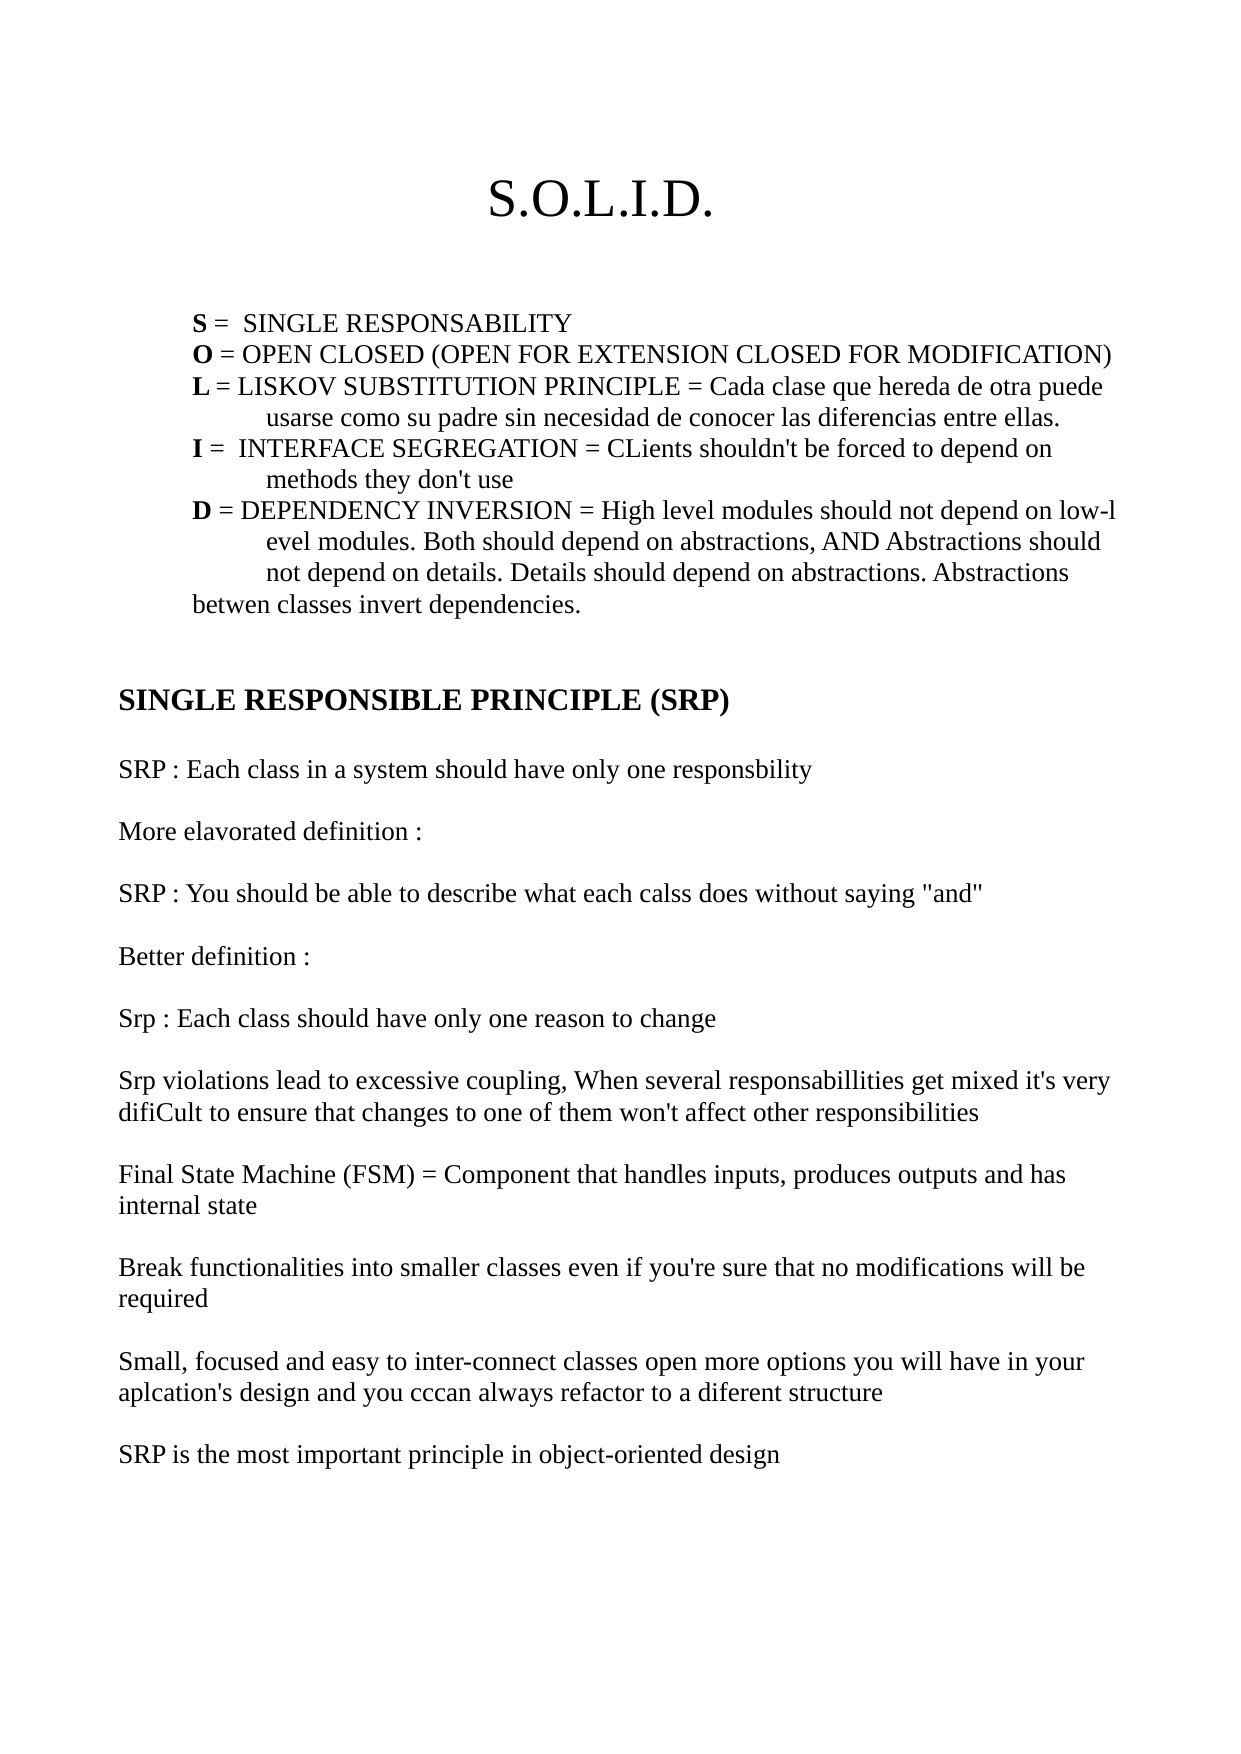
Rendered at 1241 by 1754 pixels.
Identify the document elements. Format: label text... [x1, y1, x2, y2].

text O = OPEN CLOSED (OPEN FOR EXTENSION CLOSED FOR MODIFICATION) [118, 338, 1122, 370]
text Srp : Each class should have only one reason to change [118, 1002, 1122, 1033]
text I = INTERFACE SEGREGATION = CLients shouldn't be forced to depend on methods they don't use [118, 432, 1122, 494]
text Small, focused and easy to inter-connect classes open more options you will have in your aplcation's design and you cccan always refactor to a diferent structure [118, 1345, 1122, 1407]
text SINGLE RESPONSIBLE PRINCIPLE (SRP) [118, 681, 1122, 717]
text Break functionalities into smaller classes even if you're sure that no modifications will be required [118, 1251, 1122, 1314]
text SRP : You should be able to describe what each calss does without saying "and" [118, 878, 1122, 909]
text L = LISKOV SUBSTITUTION PRINCIPLE = Cada clase que hereda de otra puede usarse como su padre sin necesidad de conocer las diferencias entre ellas. [118, 370, 1122, 432]
text Better definition : [118, 940, 1122, 971]
text S.O.L.I.D. [118, 166, 1122, 228]
text SRP : Each class in a system should have only one responsbility [118, 753, 1122, 784]
text Final State Machine (FSM) = Component that handles inputs, produces outputs and has internal state [118, 1158, 1122, 1220]
text S = SINGLE RESPONSABILITY [118, 307, 1122, 338]
text D = DEPENDENCY INVERSION = High level modules should not depend on low-l evel modules. Both should depend on abstractions, AND Abstractions should not depend on details. Details should depend on abstractions. Abstractions betwen classes invert dependencies. [118, 494, 1122, 619]
text Srp violations lead to excessive coupling, When several responsabillities get mixed it's very difiCult to ensure that changes to one of them won't affect other responsibilities [118, 1064, 1122, 1127]
text SRP is the most important principle in object-oriented design [118, 1438, 1122, 1469]
text More elavorated definition : [118, 815, 1122, 846]
